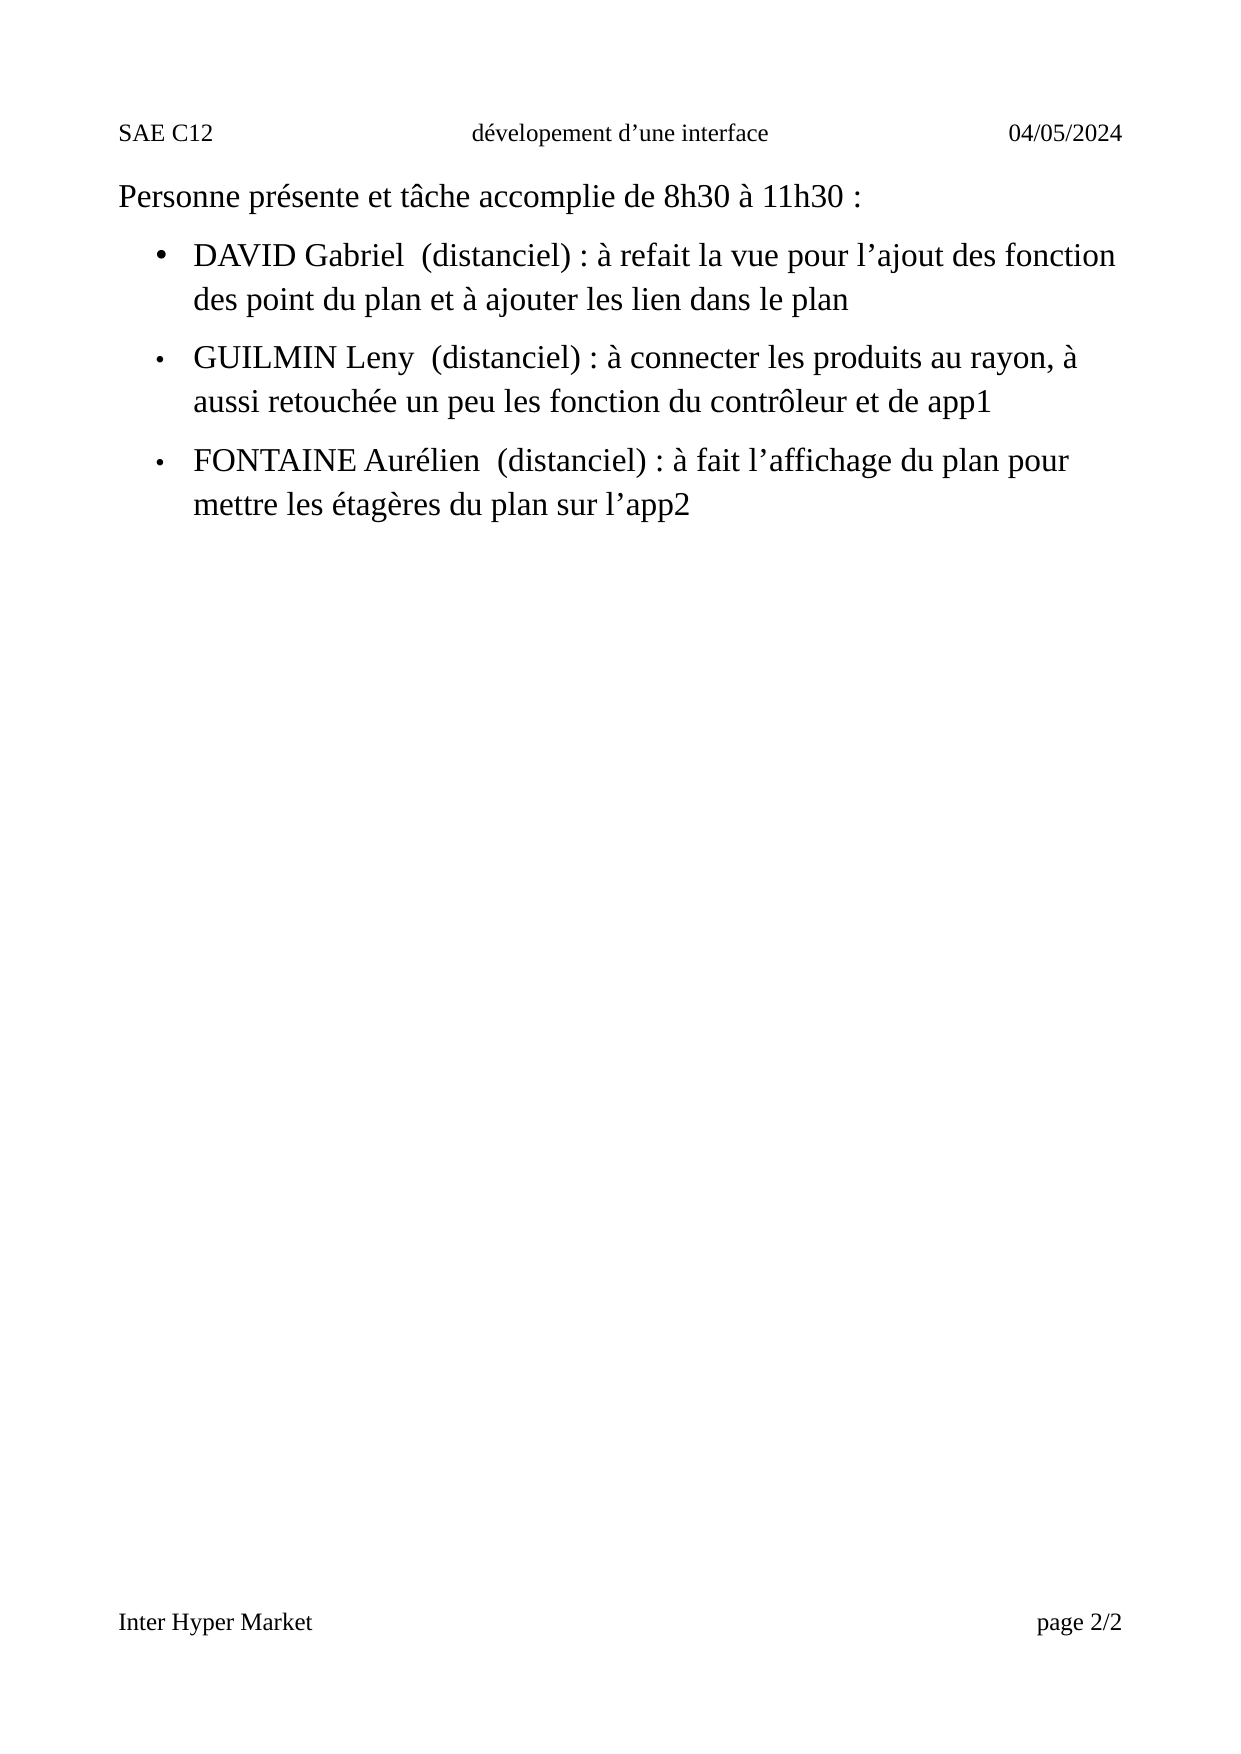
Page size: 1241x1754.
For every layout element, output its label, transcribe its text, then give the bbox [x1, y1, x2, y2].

list DAVID Gabriel (distanciel) : à refait la vue pour l’ajout des fonction des point du plan et à ajouter les lien dans le plan [156, 235, 1122, 317]
list FONTAINE Aurélien (distanciel) : à fait l’affichage du plan pour mettre les étagères du plan sur l’app2 [156, 440, 1122, 523]
text Personne présente et tâche accomplie de 8h30 à 11h30 : [118, 176, 1122, 215]
list GUILMIN Leny (distanciel) : à connecter les produits au rayon, à aussi retouchée un peu les fonction du contrôleur et de app1 [156, 338, 1122, 420]
